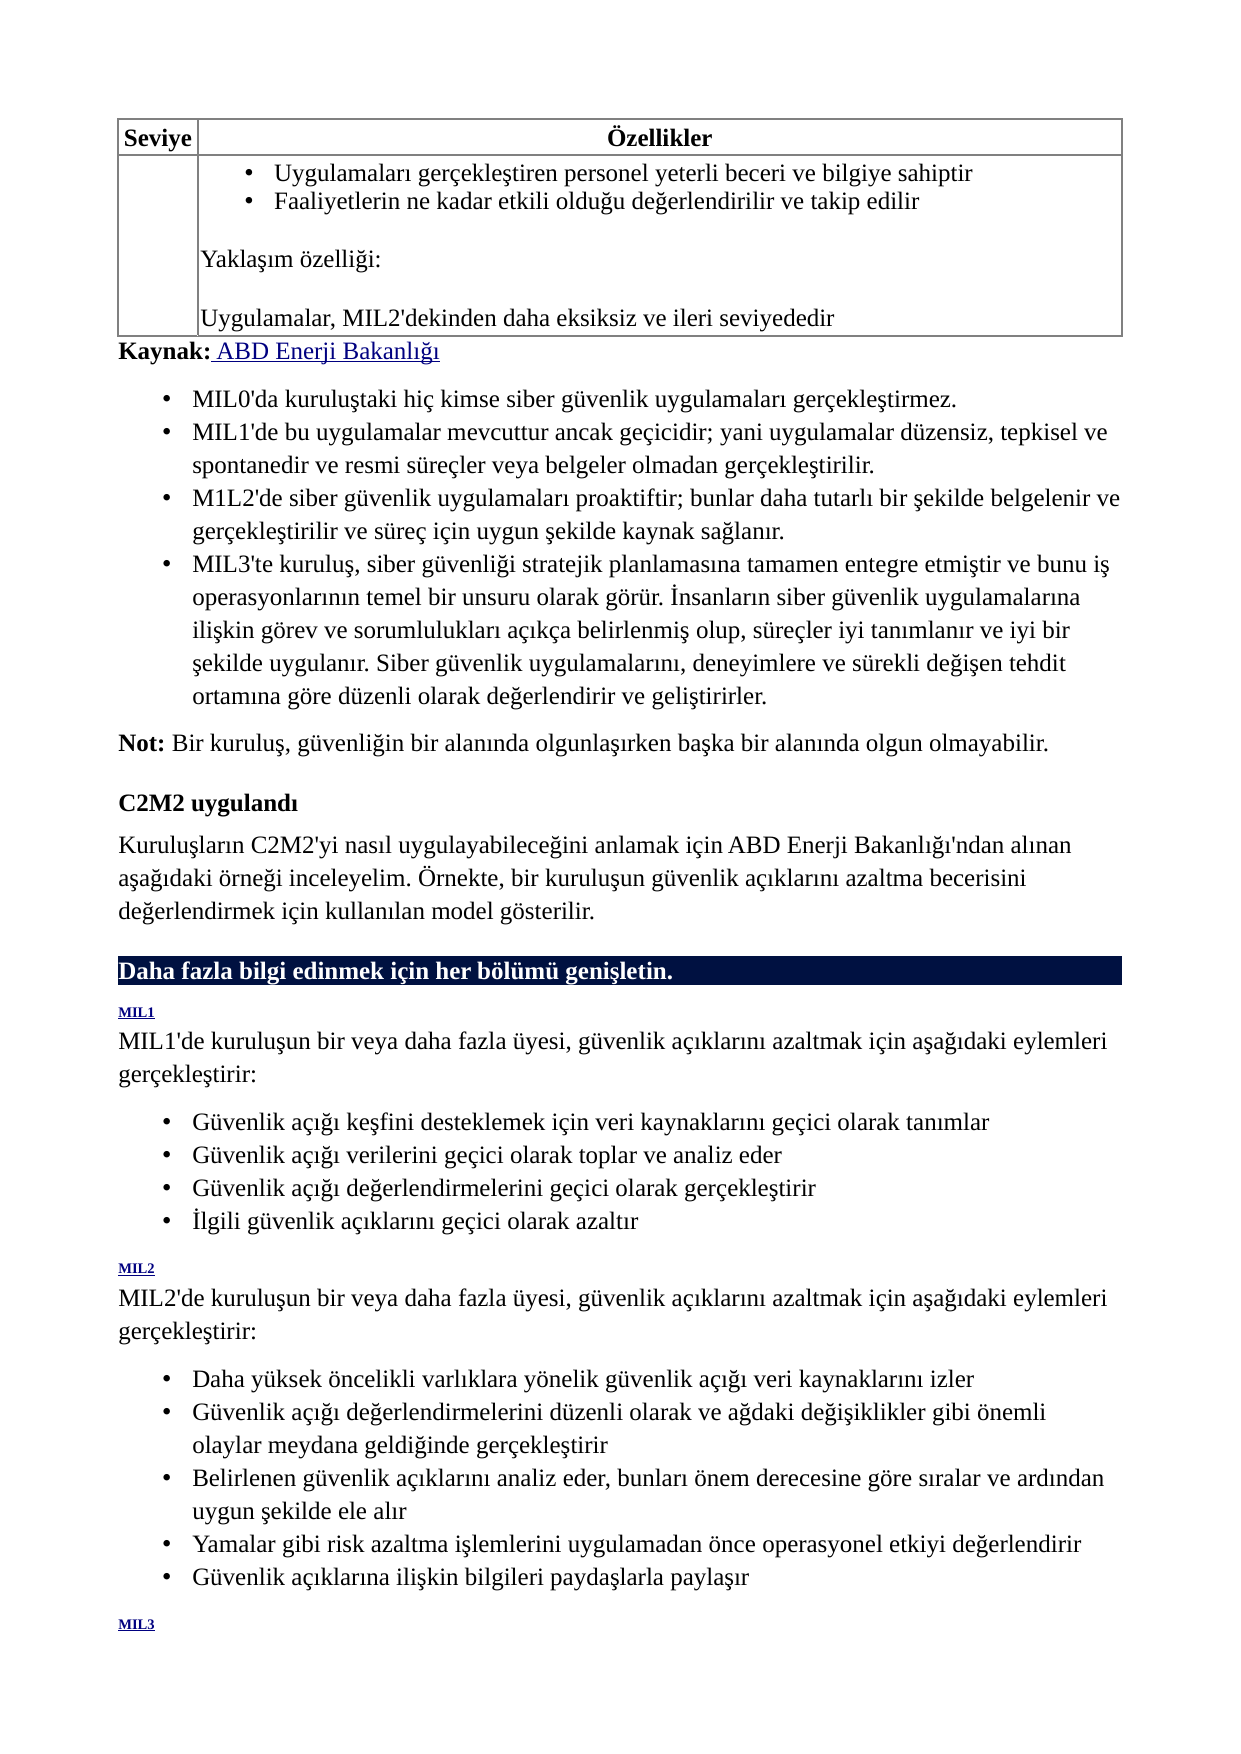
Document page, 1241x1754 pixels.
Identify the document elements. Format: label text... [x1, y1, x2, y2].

list M1L2'de siber güvenlik uygulamaları proaktiftir; bunlar daha tutarlı bir şekilde belgelenir ve gerçekleştirilir ve süreç için uygun şekilde kaynak sağlanır. [162, 483, 1122, 544]
list Güvenlik açıklarına ilişkin bilgileri paydaşlarla paylaşır [162, 1562, 1122, 1591]
table_cell [119, 156, 197, 334]
text MIL2'de kuruluşun bir veya daha fazla üyesi, güvenlik açıklarını azaltmak için aşağıdaki eylemleri gerçekleştirir: [118, 1283, 1122, 1345]
list MIL3'te kuruluş, siber güvenliği stratejik planlamasına tamamen entegre etmiştir ve bunu iş operasyonlarının temel bir unsuru olarak görür. İnsanların siber güvenlik uygulamalarına ilişkin görev ve sorumlulukları açıkça belirlenmiş olup, süreçler iyi tanımlanır ve iyi bir şekilde uygulanır. Siber güvenlik uygulamalarını, deneyimlere ve sürekli değişen tehdit ortamına göre düzenli olarak değerlendirir ve geliştirirler. [162, 549, 1122, 709]
subtitle Daha fazla bilgi edinmek için her bölümü genişletin. [118, 956, 1122, 985]
list Güvenlik açığı değerlendirmelerini düzenli olarak ve ağdaki değişiklikler gibi önemli olaylar meydana geldiğinde gerçekleştirir [162, 1397, 1122, 1458]
list Güvenlik açığı keşfini desteklemek için veri kaynaklarını geçici olarak tanımlar [162, 1107, 1122, 1136]
list Daha yüksek öncelikli varlıklara yönelik güvenlik açığı veri kaynaklarını izler [162, 1364, 1122, 1392]
list Güvenlik açığı verilerini geçici olarak toplar ve analiz eder [162, 1140, 1122, 1169]
text Kuruluşların C2M2'yi nasıl uygulayabileceğini anlamak için ABD Enerji Bakanlığı'ndan alınan aşağıdaki örneği inceleyelim. Örnekte, bir kuruluşun güvenlik açıklarını azaltma becerisini değerlendirmek için kullanılan model gösterilir. [118, 830, 1122, 924]
subtitle MIL2 [118, 1260, 1122, 1277]
table_header Seviye [119, 120, 197, 154]
list İlgili güvenlik açıklarını geçici olarak azaltır [162, 1206, 1122, 1235]
list Belirlenen güvenlik açıklarını analiz eder, bunları önem derecesine göre sıralar ve ardından uygun şekilde ele alır [162, 1463, 1122, 1524]
list MIL1'de bu uygulamalar mevcuttur ancak geçicidir; yani uygulamalar düzensiz, tepkisel ve spontanedir ve resmi süreçler veya belgeler olmadan gerçekleştirilir. [162, 417, 1122, 478]
subtitle C2M2 uygulandı [118, 788, 1122, 817]
table_header Özellikler [199, 120, 1121, 154]
text MIL1'de kuruluşun bir veya daha fazla üyesi, güvenlik açıklarını azaltmak için aşağıdaki eylemleri gerçekleştirir: [118, 1026, 1122, 1088]
subtitle MIL3 [118, 1616, 1122, 1632]
list MIL0'da kuruluştaki hiç kimse siber güvenlik uygulamaları gerçekleştirmez. [162, 384, 1122, 412]
subtitle MIL1 [118, 1003, 1122, 1020]
text Not: Bir kuruluş, güvenliğin bir alanında olgunlaşırken başka bir alanında olgun olmayabilir. [118, 728, 1122, 757]
table_cell Yönetim özellikleri: Faaliyetleri politikalar veya diğer kurumsal direktifler yönlendirir Uygulamaları gerçekleştirmeye yönelik sorumluluk, hesap verebilirlik ve yetki atanır Uygulamaları gerçekleştiren personel yeterli beceri ve bilgiye sahiptir Faaliyetlerin ne kadar etkili olduğu değerlendirilir ve takip edilir Yaklaşım özelliği: Uygulamalar, MIL2'dekinden daha eksiksiz ve ileri seviyededir [199, 156, 1121, 334]
text Kaynak: ABD Enerji Bakanlığı [118, 337, 1122, 365]
list Güvenlik açığı değerlendirmelerini geçici olarak gerçekleştirir [162, 1173, 1122, 1202]
list Yamalar gibi risk azaltma işlemlerini uygulamadan önce operasyonel etkiyi değerlendirir [162, 1529, 1122, 1557]
